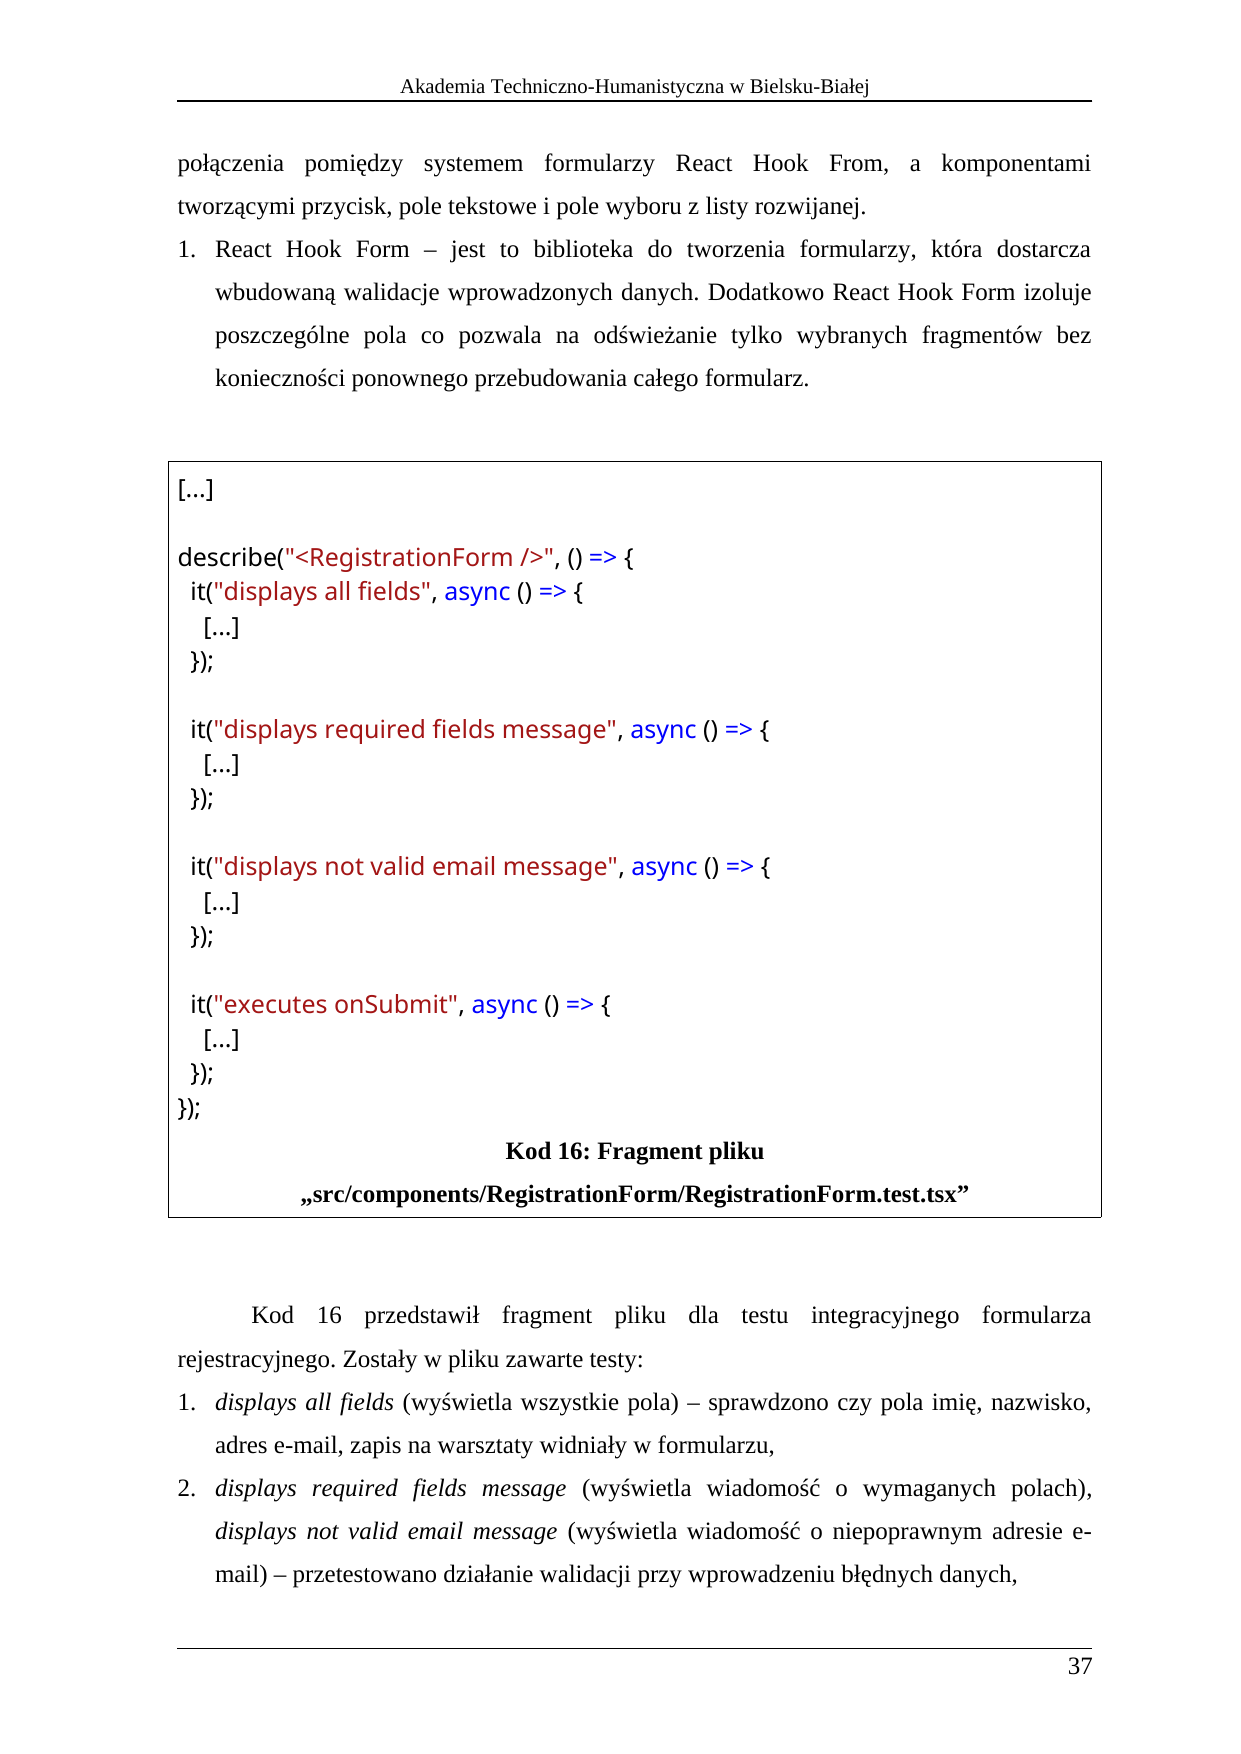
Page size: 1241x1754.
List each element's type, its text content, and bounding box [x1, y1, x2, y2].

text it("executes onSubmit", async () => { [177, 986, 1092, 1020]
text it("displays required fields message", async () => { [177, 711, 1092, 745]
text połączenia pomiędzy systemem formularzy React Hook From, a komponentami tworzącymi przycisk, pole tekstowe i pole wyboru z listy rozwijanej. [177, 148, 1092, 219]
text [...] [177, 608, 1092, 642]
text it("displays not valid email message", async () => { [177, 848, 1092, 883]
text describe("<RegistrationForm />", () => { [177, 539, 1092, 573]
text }); [177, 917, 1092, 952]
text }); [177, 1089, 1092, 1123]
text [...] [177, 745, 1092, 780]
text [...] [177, 1020, 1092, 1055]
text }); [177, 1055, 1092, 1089]
text Kod 16 przedstawił fragment pliku dla testu integracyjnego formularza rejestracyjnego. Zostały w pliku zawarte testy: [177, 1301, 1092, 1372]
text [...] [177, 883, 1092, 917]
list React Hook Form – jest to biblioteka do tworzenia formularzy, która dostarcza wbudowaną walidacje wprowadzonych danych. Dodatkowo React Hook Form izoluje poszczególne pola co pozwala na odświeżanie tylko wybranych fragmentów bez konieczności ponownego przebudowania całego formularz. [177, 234, 1092, 392]
text }); [177, 642, 1092, 677]
text Kod 16: Fragment pliku „src/components/RegistrationForm/RegistrationForm.test.tsx” [177, 1136, 1092, 1208]
text [...] [177, 470, 1092, 505]
list displays required fields message (wyświetla wiadomość o wymaganych polach), displays not valid email message (wyświetla wiadomość o niepoprawnym adresie e-mail) – przetestowano działanie walidacji przy wprowadzeniu błędnych danych, [177, 1473, 1092, 1588]
text it("displays all fields", async () => { [177, 573, 1092, 608]
list displays all fields (wyświetla wszystkie pola) – sprawdzono czy pola imię, nazwisko, adres e-mail, zapis na warsztaty widniały w formularzu, [177, 1387, 1092, 1459]
text }); [177, 780, 1092, 814]
